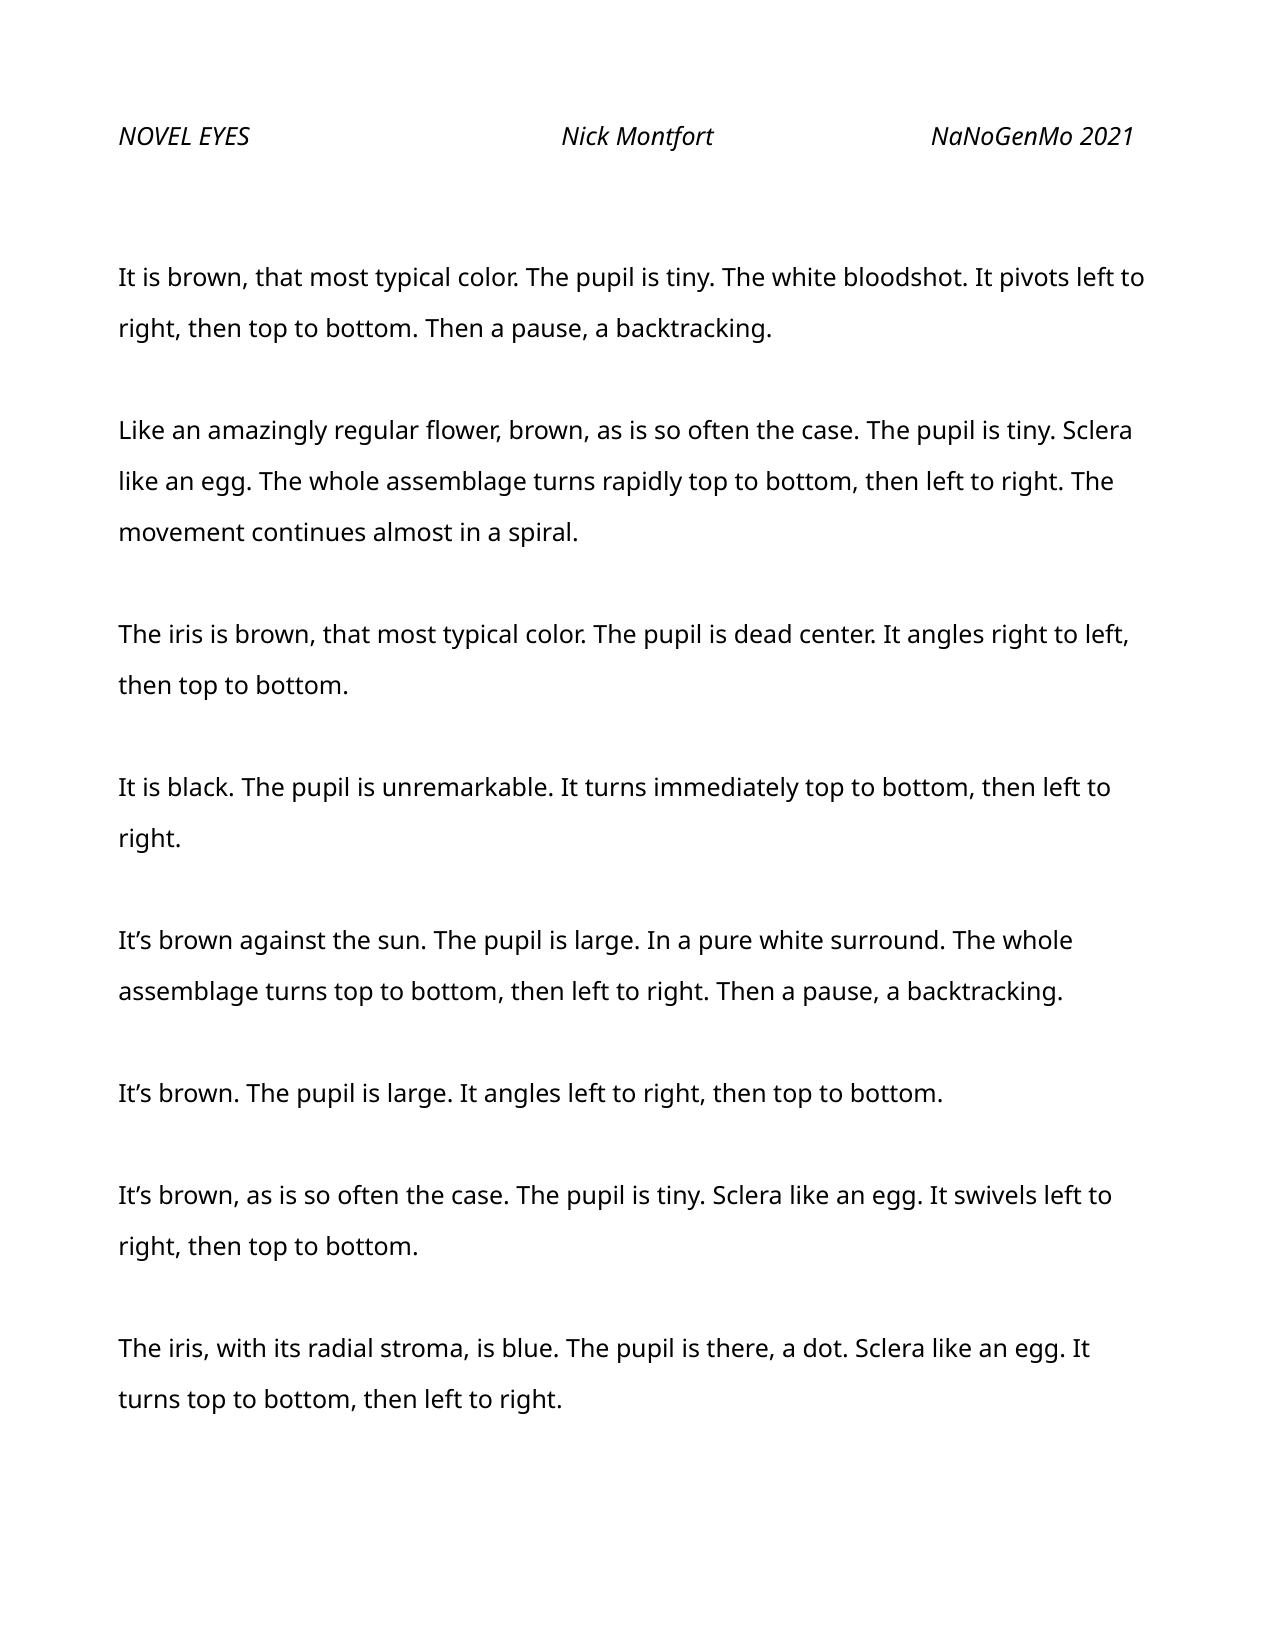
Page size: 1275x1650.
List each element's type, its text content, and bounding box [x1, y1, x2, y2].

text It’s brown. The pupil is large. It angles left to right, then top to bottom. [118, 1076, 1157, 1110]
text It is brown, that most typical color. The pupil is tiny. The white bloodshot. It pivots left to right, then top to bottom. Then a pause, a backtracking. [118, 259, 1157, 344]
text It is black. The pupil is unremarkable. It turns immediately top to bottom, then left to right. [118, 769, 1157, 855]
text The iris is brown, that most typical color. The pupil is dead center. It angles right to left, then top to bottom. [118, 616, 1157, 702]
text It’s brown, as is so often the case. The pupil is tiny. Sclera like an egg. It swivels left to right, then top to bottom. [118, 1178, 1157, 1263]
text It’s brown against the sun. The pupil is large. In a pure white surround. The whole assemblage turns top to bottom, then left to right. Then a pause, a backtracking. [118, 923, 1157, 1008]
text Like an amazingly regular flower, brown, as is so often the case. The pupil is tiny. Sclera like an egg. The whole assemblage turns rapidly top to bottom, then left to right. The movement continues almost in a spiral. [118, 412, 1157, 548]
text The iris, with its radial stroma, is blue. The pupil is there, a dot. Sclera like an egg. It turns top to bottom, then left to right. [118, 1331, 1157, 1416]
